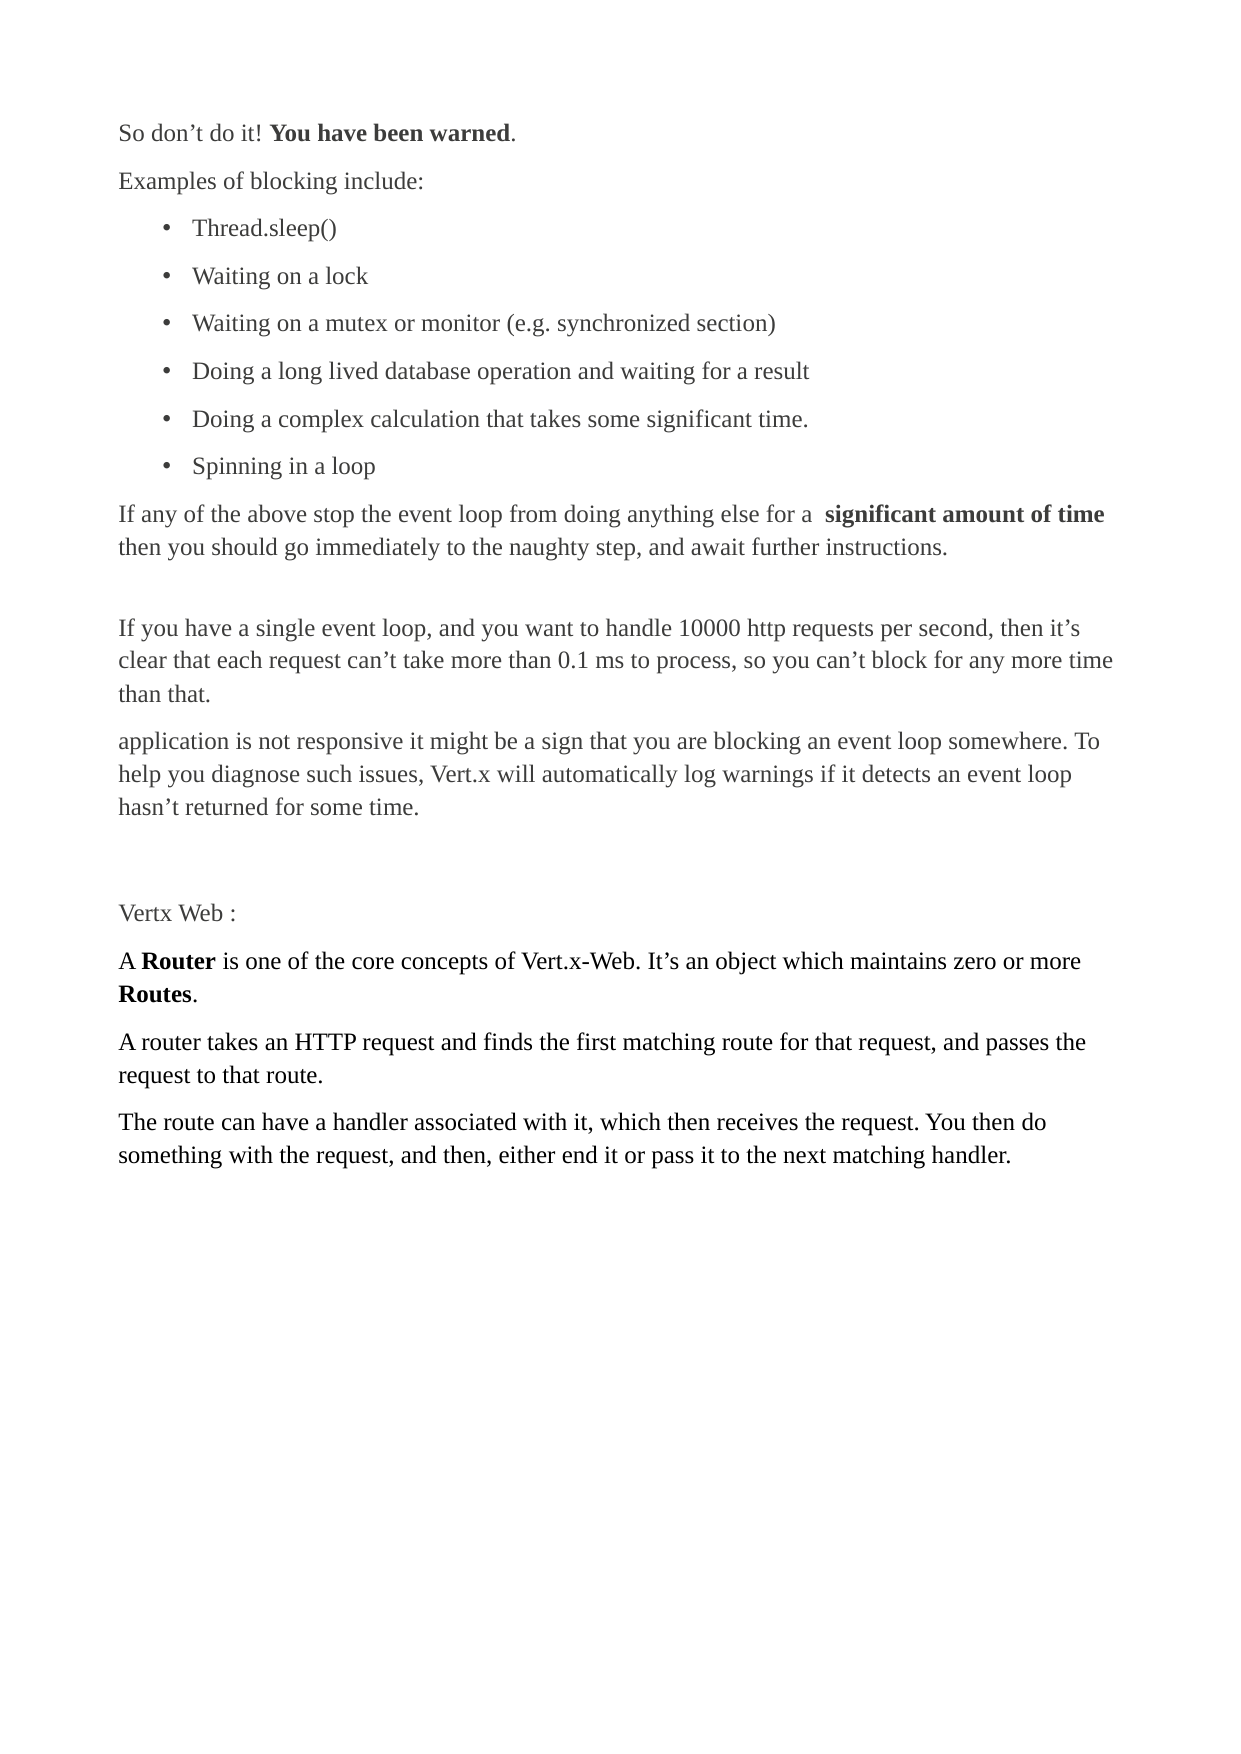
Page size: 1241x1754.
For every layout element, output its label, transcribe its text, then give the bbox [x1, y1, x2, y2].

text Examples of blocking include: [118, 166, 1122, 194]
list Spinning in a loop [162, 451, 1122, 480]
list Doing a complex calculation that takes some significant time. [162, 404, 1122, 432]
text If you have a single event loop, and you want to handle 10000 http requests per second, then it’s clear that each request can’t take more than 0.1 ms to process, so you can’t block for any more time than that. [118, 613, 1122, 707]
text A router takes an HTTP request and finds the first matching route for that request, and passes the request to that route. [118, 1027, 1122, 1088]
text application is not responsive it might be a sign that you are blocking an event loop somewhere. To help you diagnose such issues, Vert.x will automatically log warnings if it detects an event loop hasn’t returned for some time. [118, 726, 1122, 821]
text The route can have a handler associated with it, which then receives the request. You then do something with the request, and then, either end it or pass it to the next matching handler. [118, 1107, 1122, 1169]
list Thread.sleep() [162, 213, 1122, 242]
text So don’t do it! You have been warned. [118, 118, 1122, 147]
list Waiting on a lock [162, 261, 1122, 290]
text A Router is one of the core concepts of Vert.x-Web. It’s an object which maintains zero or more Routes. [118, 946, 1122, 1008]
list Waiting on a mutex or monitor (e.g. synchronized section) [162, 308, 1122, 337]
text Vertx Web : [118, 898, 1122, 927]
text If any of the above stop the event loop from doing anything else for a significant amount of time then you should go immediately to the naughty step, and await further instructions. [118, 499, 1122, 561]
list Doing a long lived database operation and waiting for a result [162, 356, 1122, 385]
